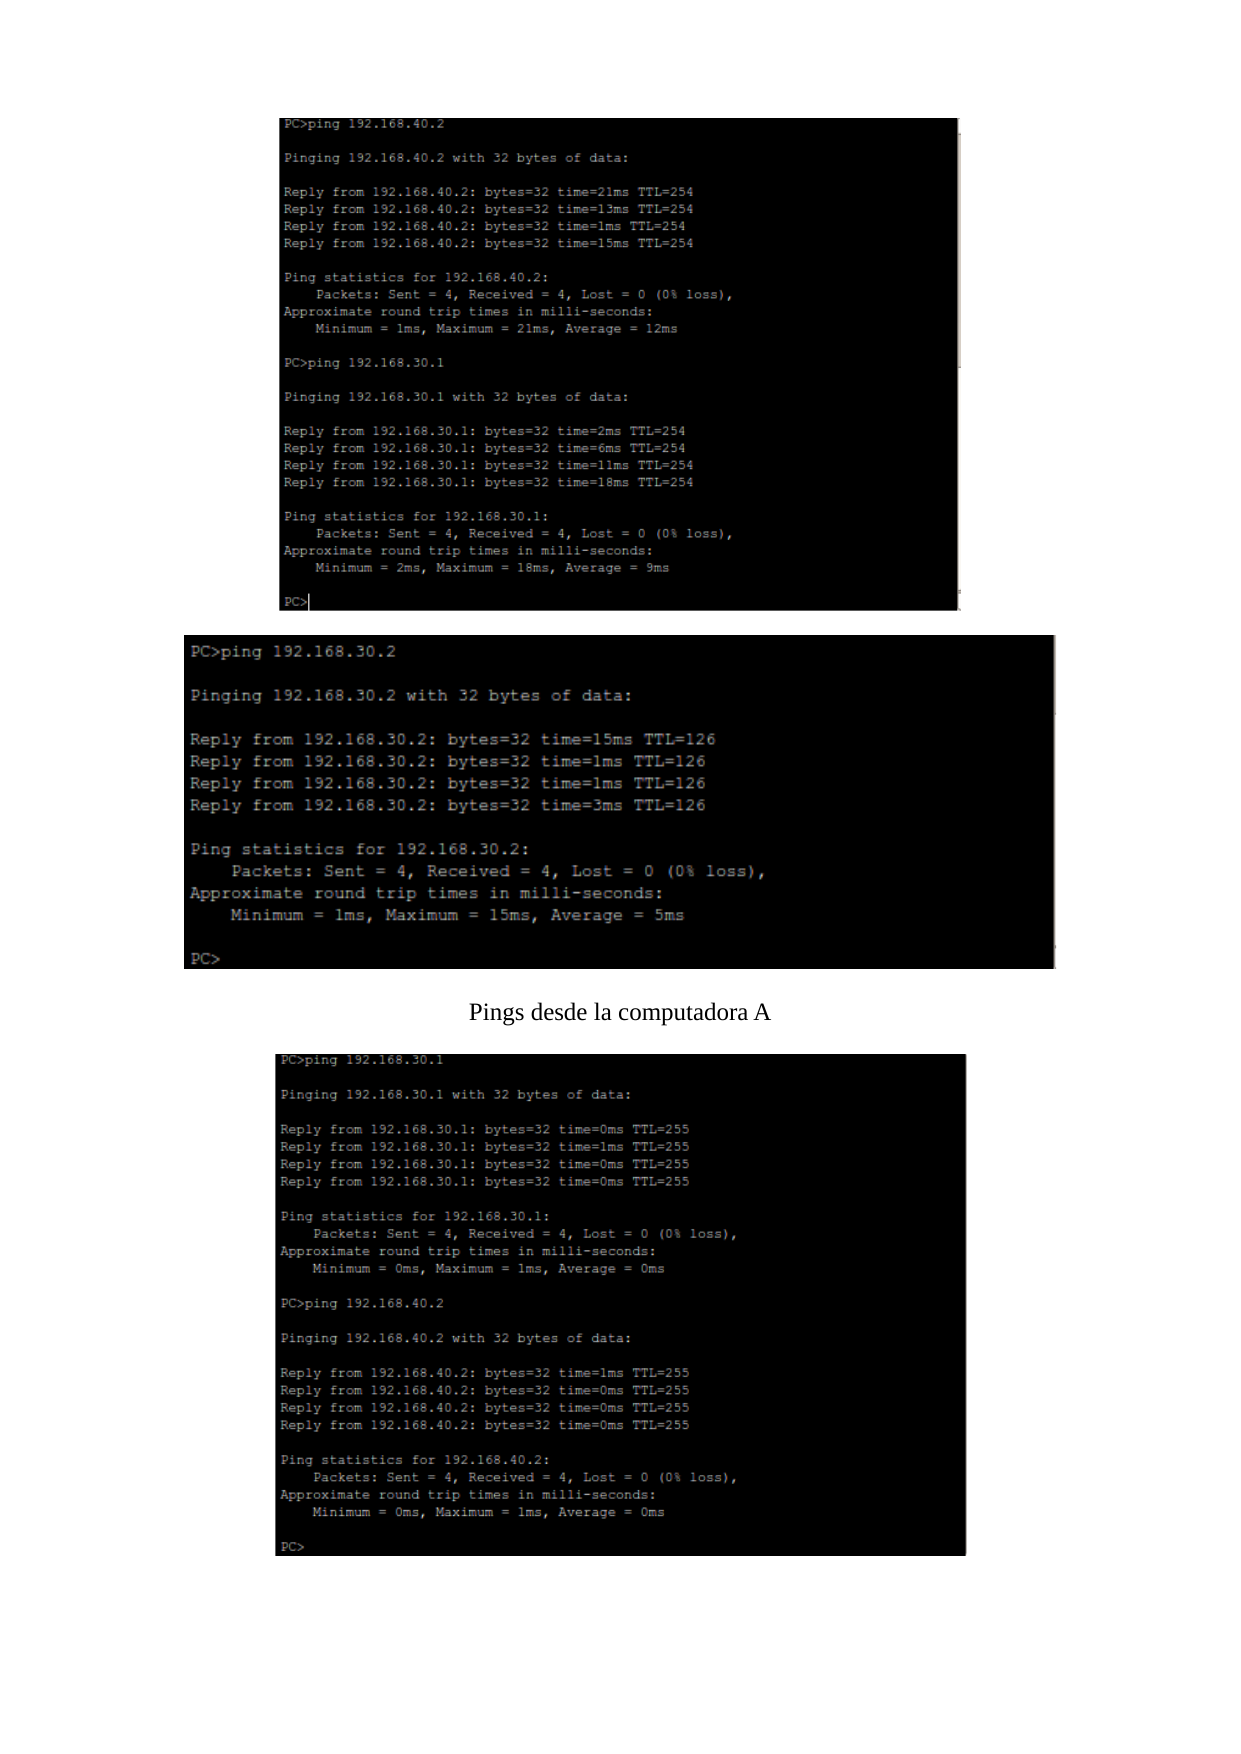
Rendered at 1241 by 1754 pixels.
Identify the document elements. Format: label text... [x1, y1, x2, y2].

text Pings desde la computadora A [118, 997, 1122, 1026]
picture [279, 118, 961, 612]
picture [273, 1054, 967, 1556]
picture [184, 635, 1057, 969]
